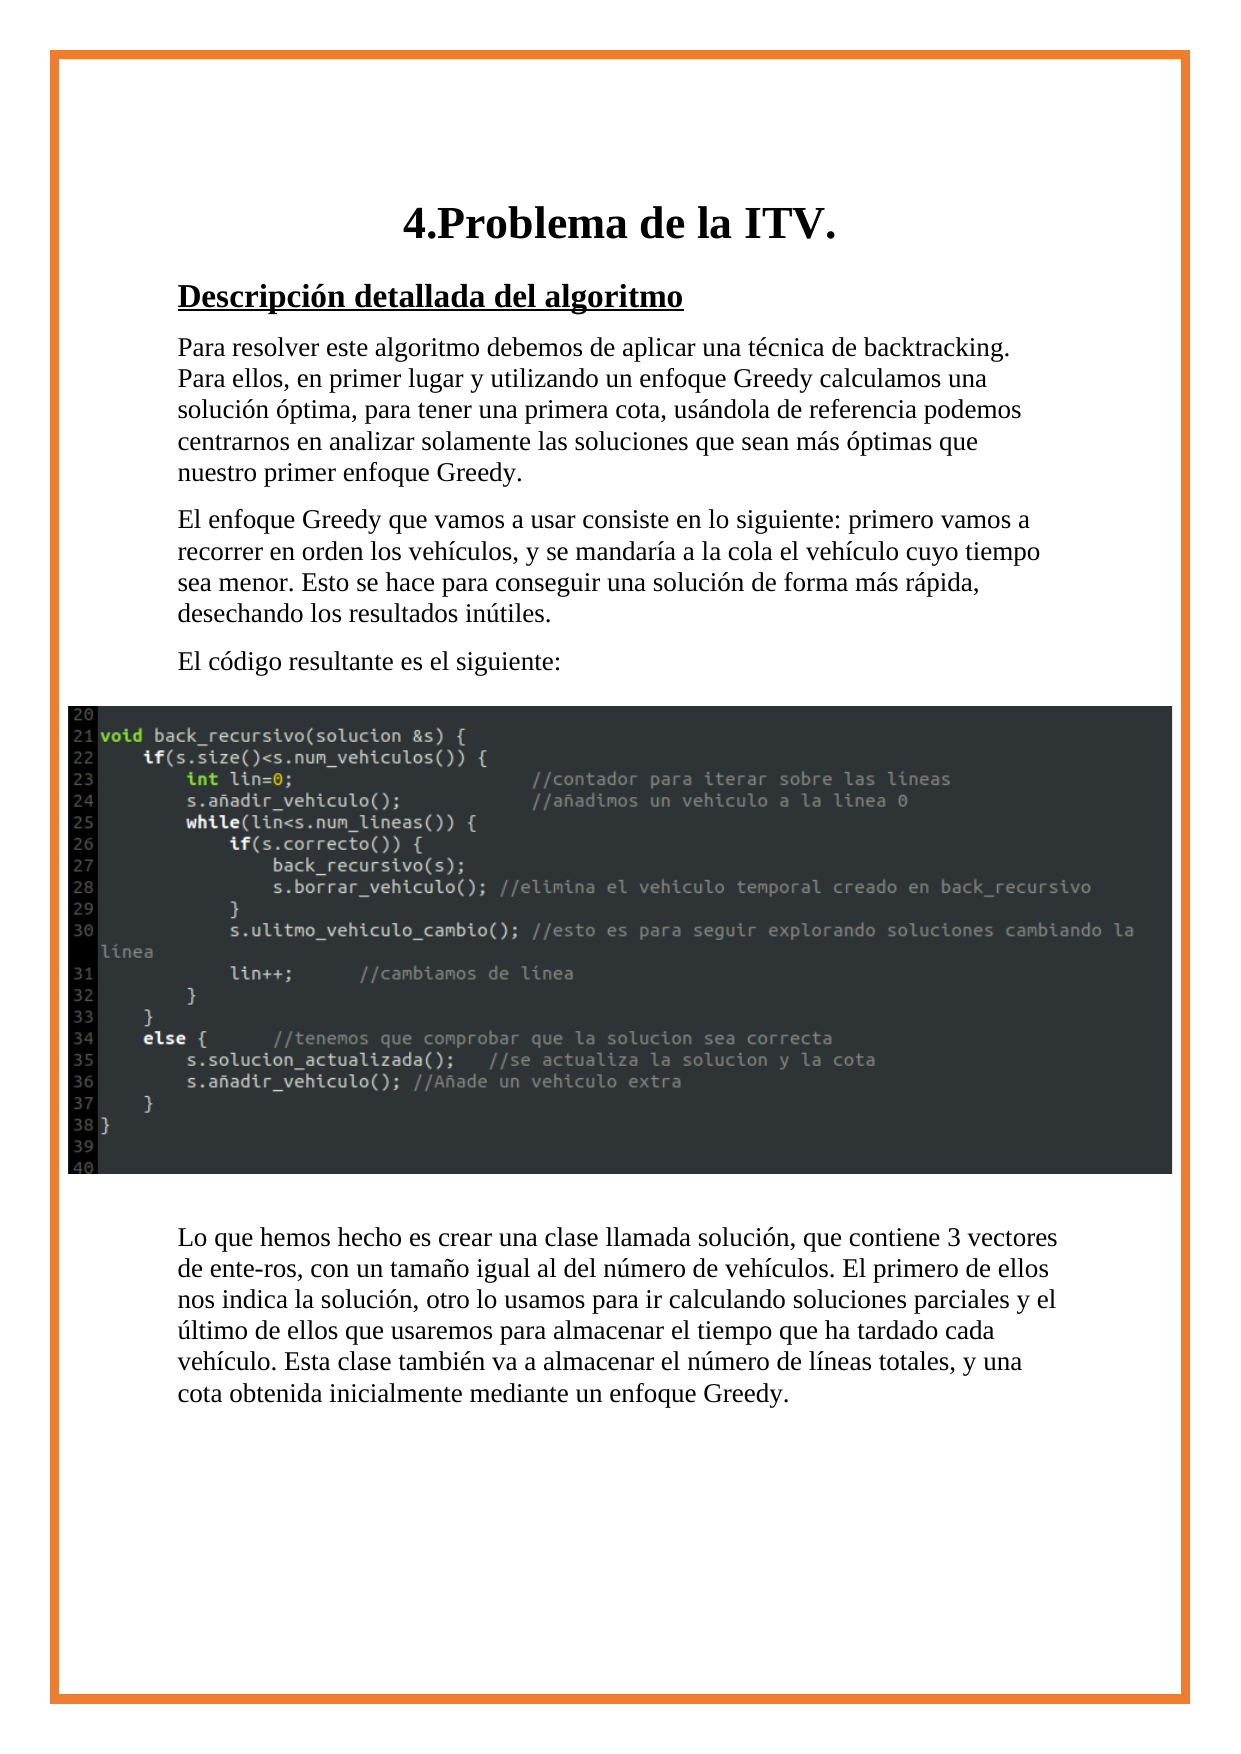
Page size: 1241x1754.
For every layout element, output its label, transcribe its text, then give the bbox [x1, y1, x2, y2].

text Lo que hemos hecho es crear una clase llamada solución, que contiene 3 vectores de ente-ros, con un tamaño igual al del número de vehículos. El primero de ellos nos indica la solución, otro lo usamos para ir calculando soluciones parciales y el último de ellos que usaremos para almacenar el tiempo que ha tardado cada vehículo. Esta clase también va a almacenar el número de líneas totales, y una cota obtenida inicialmente mediante un enfoque Greedy. [177, 1221, 1063, 1408]
text 4.Problema de la ITV. [177, 195, 1063, 248]
text Para resolver este algoritmo debemos de aplicar una técnica de backtracking. Para ellos, en primer lugar y utilizando un enfoque Greedy calculamos una solución óptima, para tener una primera cota, usándola de referencia podemos centrarnos en analizar solamente las soluciones que sean más óptimas que nuestro primer enfoque Greedy. [177, 331, 1063, 487]
text El código resultante es el siguiente: [177, 645, 1063, 676]
text El enfoque Greedy que vamos a usar consiste en lo siguiente: primero vamos a recorrer en orden los vehículos, y se mandaría a la cola el vehículo cuyo tiempo sea menor. Esto se hace para conseguir una solución de forma más rápida, desechando los resultados inútiles. [177, 503, 1063, 628]
text Descripción detallada del algoritmo [177, 276, 1063, 314]
